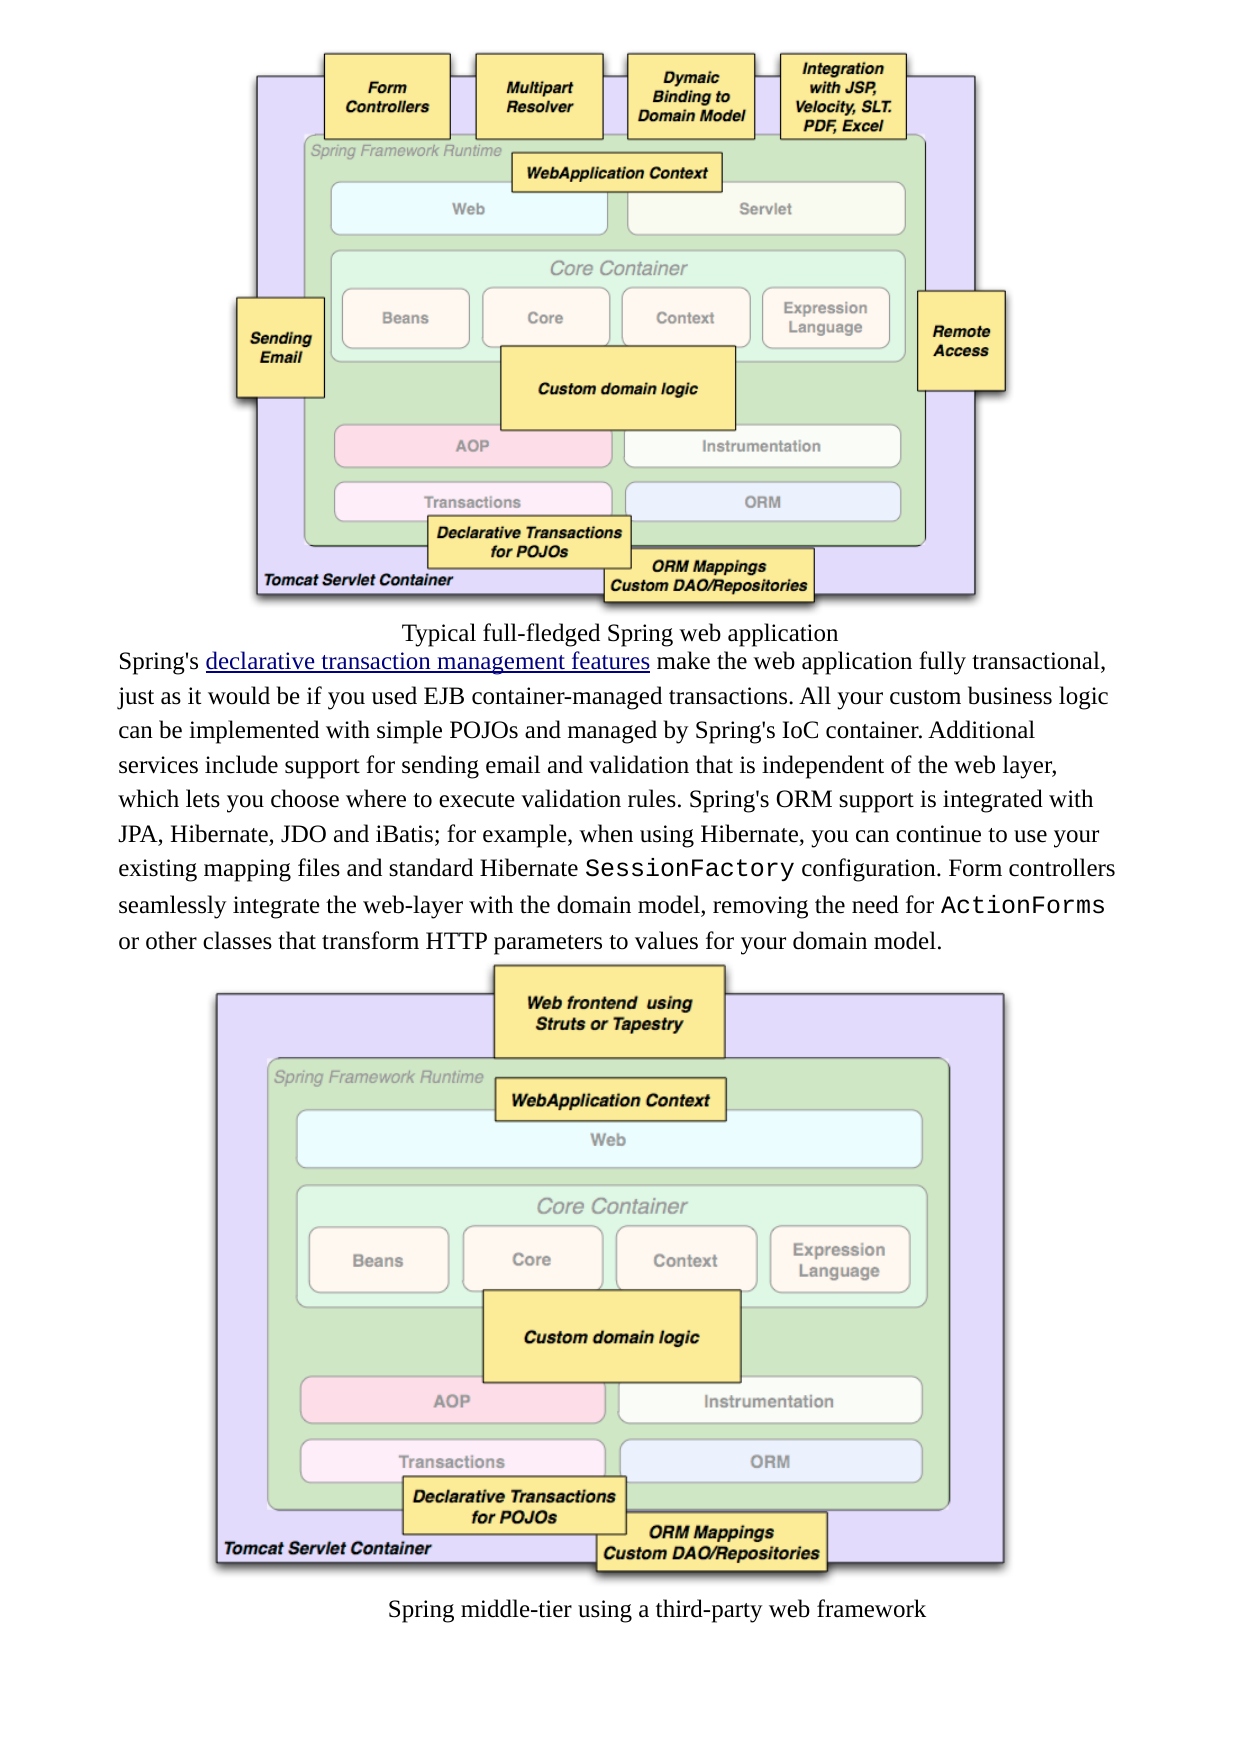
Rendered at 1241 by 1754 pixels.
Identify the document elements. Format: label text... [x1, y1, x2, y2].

picture [203, 956, 1017, 1589]
text Spring's declarative transaction management features make the web application fully transactional, just as it would be if you used EJB container-managed transactions. All your custom business logic can be implemented with simple POJOs and managed by Spring's IoC container. Additional services include support for sending email and validation that is independent of the web layer, which lets you choose where to execute validation rules. Spring's ORM support is integrated with JPA, Hibernate, JDO and iBatis; for example, when using Hibernate, you can continue to use your existing mapping files and standard Hibernate SessionFactory configuration. Form controllers seamlessly integrate the web-layer with the domain model, removing the need for ActionForms or other classes that transform HTTP parameters to values for your domain model. [118, 646, 1122, 955]
picture [225, 47, 1016, 618]
text Spring middle-tier using a third-party web framework [118, 975, 1122, 1623]
text Typical full-fledged Spring web application [118, 118, 1122, 646]
